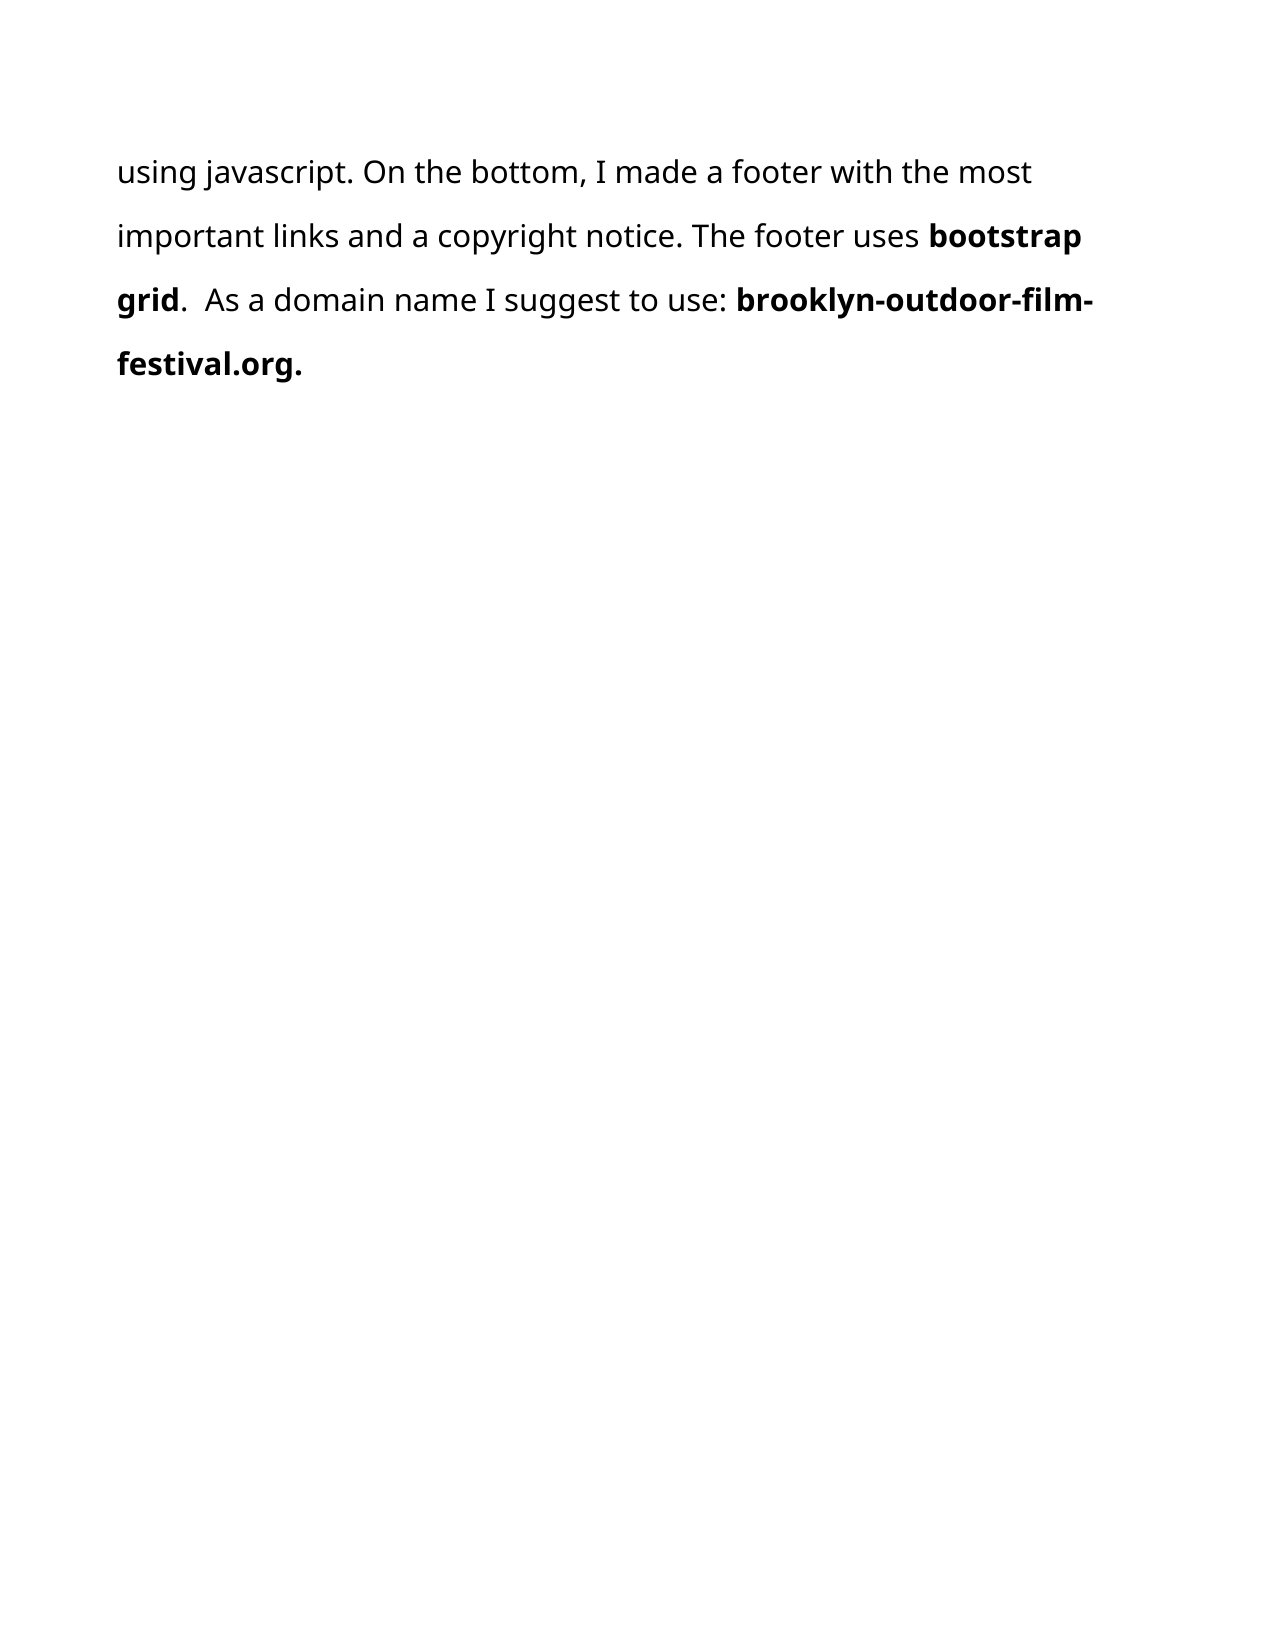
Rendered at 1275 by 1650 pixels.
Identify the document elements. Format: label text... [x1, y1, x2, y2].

text using javascript. On the bottom, I made a footer with the most important links and a copyright notice. The footer uses bootstrap grid. As a domain name I suggest to use: brooklyn-outdoor-film-festival.org. [117, 150, 1156, 384]
